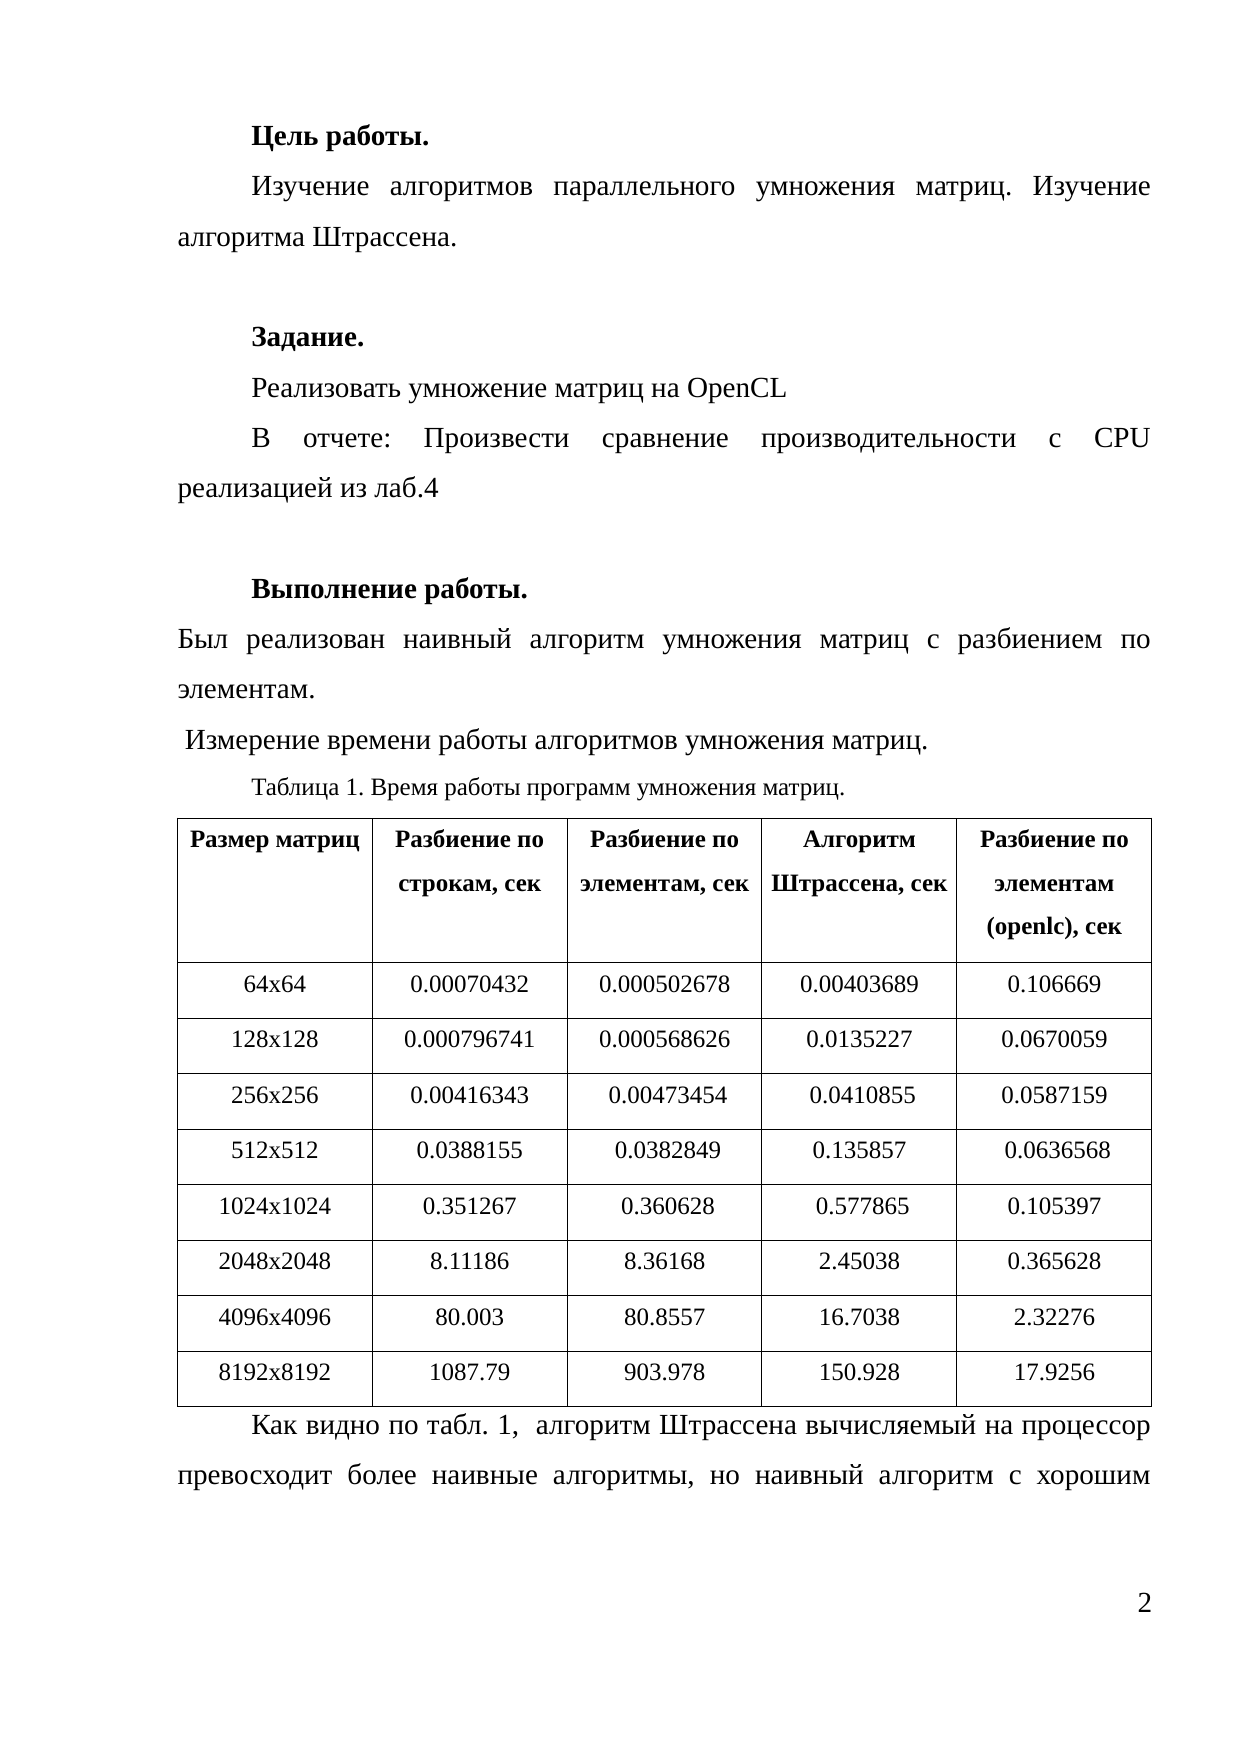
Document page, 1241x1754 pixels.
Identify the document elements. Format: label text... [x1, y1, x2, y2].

table_cell 0.0636568 [957, 1130, 1151, 1184]
text В отчете: Произвести сравнение производительности с CPU реализацией из лаб.4 [177, 420, 1152, 504]
table_cell 512x512 [178, 1130, 372, 1184]
table_cell 8.11186 [373, 1241, 567, 1295]
text Таблица 1. Время работы программ умножения матриц. [177, 772, 1152, 801]
text Реализовать умножение матриц на OpenCL [177, 370, 1152, 403]
table_cell 8192x8192 [178, 1352, 372, 1406]
table_cell 0.000568626 [568, 1019, 761, 1073]
table_cell 0.135857 [762, 1130, 956, 1184]
table_cell 0.0382849 [568, 1130, 761, 1184]
table_cell 0.0670059 [957, 1019, 1151, 1073]
table_cell 903.978 [568, 1352, 761, 1406]
table_cell 17.9256 [957, 1352, 1151, 1406]
table_cell 0.106669 [957, 963, 1151, 1017]
table_header Разбиение по элементам (openlc), сек [957, 819, 1151, 962]
table_cell 1024x1024 [178, 1185, 372, 1239]
table_cell 0.00473454 [568, 1074, 761, 1128]
subtitle Цель работы. [177, 118, 1152, 152]
table_cell 128x128 [178, 1019, 372, 1073]
table_cell 0.000796741 [373, 1019, 567, 1073]
text Как видно по табл. 1, алгоритм Штрассена вычисляемый на процессор превосходит более наивные алгоритмы, но наивный алгоритм с хорошим [177, 1407, 1152, 1491]
table_cell 64x64 [178, 963, 372, 1017]
table_cell 0.360628 [568, 1185, 761, 1239]
text Измерение времени работы алгоритмов умножения матриц. [177, 722, 1152, 755]
table_cell 80.003 [373, 1296, 567, 1351]
table_cell 0.000502678 [568, 963, 761, 1017]
table_cell 0.105397 [957, 1185, 1151, 1239]
text Изучение алгоритмов параллельного умножения матриц. Изучение алгоритма Штрассена. [177, 168, 1152, 252]
table_cell 2048x2048 [178, 1241, 372, 1295]
subtitle Выполнение работы. [177, 571, 1152, 604]
table_cell 0.577865 [762, 1185, 956, 1239]
subtitle Задание. [177, 319, 1152, 353]
table_cell 0.00070432 [373, 963, 567, 1017]
table_cell 0.0388155 [373, 1130, 567, 1184]
table_cell 0.0587159 [957, 1074, 1151, 1128]
table_cell 1087.79 [373, 1352, 567, 1406]
table_cell 80.8557 [568, 1296, 761, 1351]
table_header Разбиение по строкам, сек [373, 819, 567, 962]
table_cell 2.45038 [762, 1241, 956, 1295]
table_cell 256x256 [178, 1074, 372, 1128]
table_header Разбиение по элементам, сек [568, 819, 761, 962]
table_cell 0.0135227 [762, 1019, 956, 1073]
table_header Алгоритм Штрассена, сек [762, 819, 956, 962]
table_header Размер матриц [178, 819, 372, 962]
table_cell 0.351267 [373, 1185, 567, 1239]
table_cell 0.365628 [957, 1241, 1151, 1295]
table_cell 0.00403689 [762, 963, 956, 1017]
text Был реализован наивный алгоритм умножения матриц с разбиением по элементам. [177, 621, 1152, 705]
table_cell 2.32276 [957, 1296, 1151, 1351]
table_cell 150.928 [762, 1352, 956, 1406]
table_cell 4096x4096 [178, 1296, 372, 1351]
table_cell 16.7038 [762, 1296, 956, 1351]
table_cell 8.36168 [568, 1241, 761, 1295]
table_cell 0.00416343 [373, 1074, 567, 1128]
table_cell 0.0410855 [762, 1074, 956, 1128]
